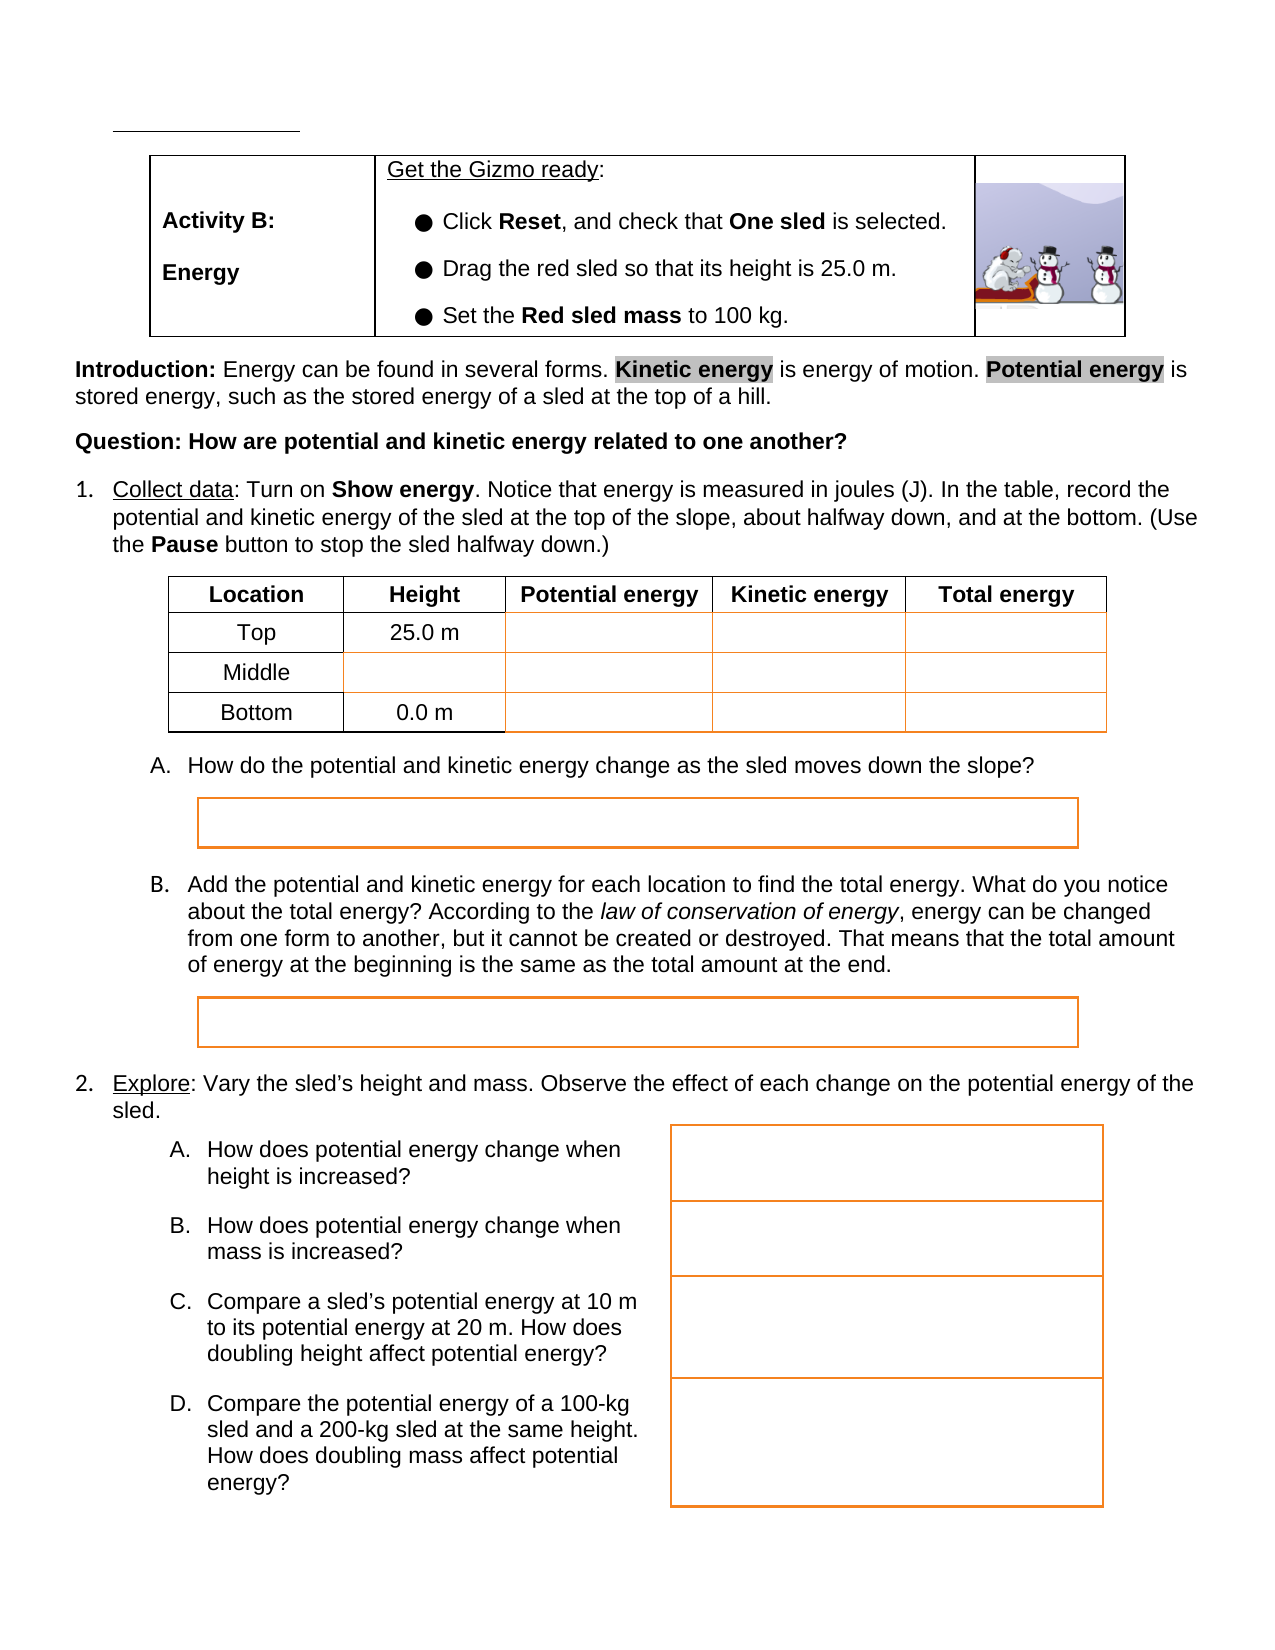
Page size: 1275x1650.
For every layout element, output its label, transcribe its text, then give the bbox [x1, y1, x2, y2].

table_cell Middle [169, 653, 343, 692]
table_cell [906, 653, 1106, 692]
table_header Get the Gizmo ready: Click Reset, and check that One sled is selected. Drag the red sled so that its height is 25.0 m. Set the Red sled mass to 100 kg. [376, 156, 974, 336]
table_cell 25.0 m [344, 613, 505, 652]
list Add the potential and kinetic energy for each location to find the total energy. What do you notice about the total energy? According to the law of conservation of energy, energy can be changed from one form to another, but it cannot be created or destroyed. That means that the total amount of energy at the beginning is the same as the total amount at the end. [150, 868, 1200, 977]
table_cell [506, 653, 712, 692]
table_cell [344, 653, 505, 692]
table_header [976, 309, 1124, 336]
table_cell [713, 613, 905, 652]
table_header Kinetic energy [713, 577, 905, 612]
table_cell Compare the potential energy of a 100-kg sled and a 200-kg sled at the same height. How does doubling mass affect potential energy? [123, 1379, 670, 1505]
table_cell Compare a sled’s potential energy at 10 m to its potential energy at 20 m. How does doubling height affect potential energy? [123, 1277, 670, 1377]
table_cell How does potential energy change when mass is increased? [123, 1202, 670, 1275]
table_cell [713, 653, 905, 692]
table_cell [506, 613, 712, 652]
list Collect data: Turn on Show energy. Notice that energy is measured in joules (J). In the table, record the potential and kinetic energy of the sled at the top of the slope, about halfway down, and at the bottom. (Use the Pause button to stop the sled halfway down.) [75, 474, 1200, 557]
picture [975, 183, 1124, 309]
list How do the potential and kinetic energy change as the sled moves down the slope? [150, 752, 1200, 778]
table_cell [506, 693, 712, 731]
table_cell [672, 1379, 1102, 1505]
table_header Height [344, 577, 505, 612]
table_cell Bottom [169, 693, 343, 731]
table_cell [713, 693, 905, 731]
table_cell [672, 1277, 1102, 1377]
table_header [199, 999, 1077, 1046]
table_cell Top [169, 613, 343, 652]
table_header Potential energy [506, 577, 712, 612]
table_cell [906, 693, 1106, 731]
table_cell [672, 1202, 1102, 1275]
table_header Activity B: Energy [151, 156, 374, 336]
table_cell [906, 613, 1106, 652]
table_header [199, 799, 1077, 846]
list Explore: Vary the sled’s height and mass. Observe the effect of each change on the potential energy of the sled. [75, 1067, 1200, 1124]
table_header Location [169, 577, 343, 612]
table_header [672, 1126, 1102, 1199]
table_header [976, 156, 1124, 183]
table_cell 0.0 m [344, 693, 505, 731]
text Introduction: Energy can be found in several forms. Kinetic energy is energy of motion. Potential energy is stored energy, such as the stored energy of a sled at the top of a hill. [75, 356, 1200, 409]
text Question: How are potential and kinetic energy related to one another? [75, 428, 1200, 454]
table_header How does potential energy change when height is increased? [123, 1126, 670, 1199]
table_header Total energy [906, 577, 1106, 612]
